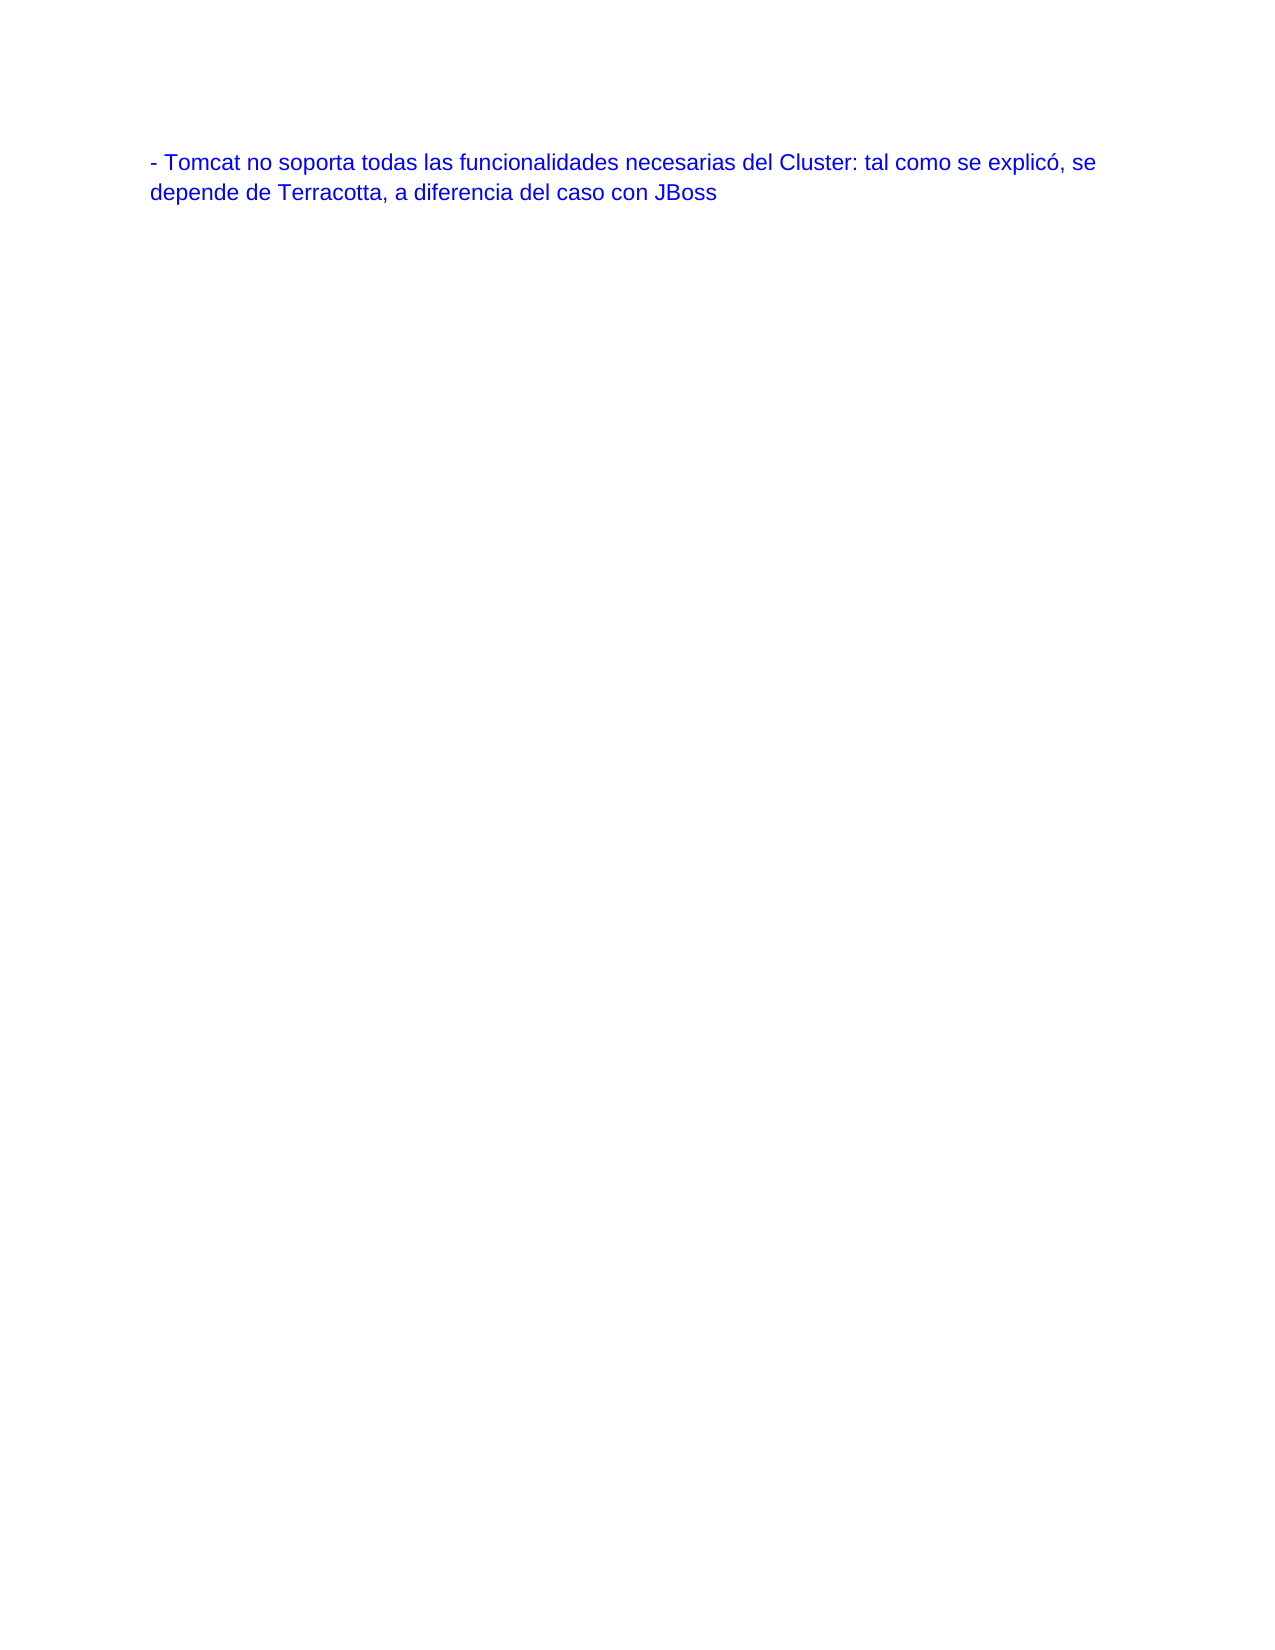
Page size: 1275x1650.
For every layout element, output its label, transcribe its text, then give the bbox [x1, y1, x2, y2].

text - Tomcat no soporta todas las funcionalidades necesarias del Cluster: tal como se explicó, se depende de Terracotta, a diferencia del caso con JBoss [150, 150, 1125, 205]
